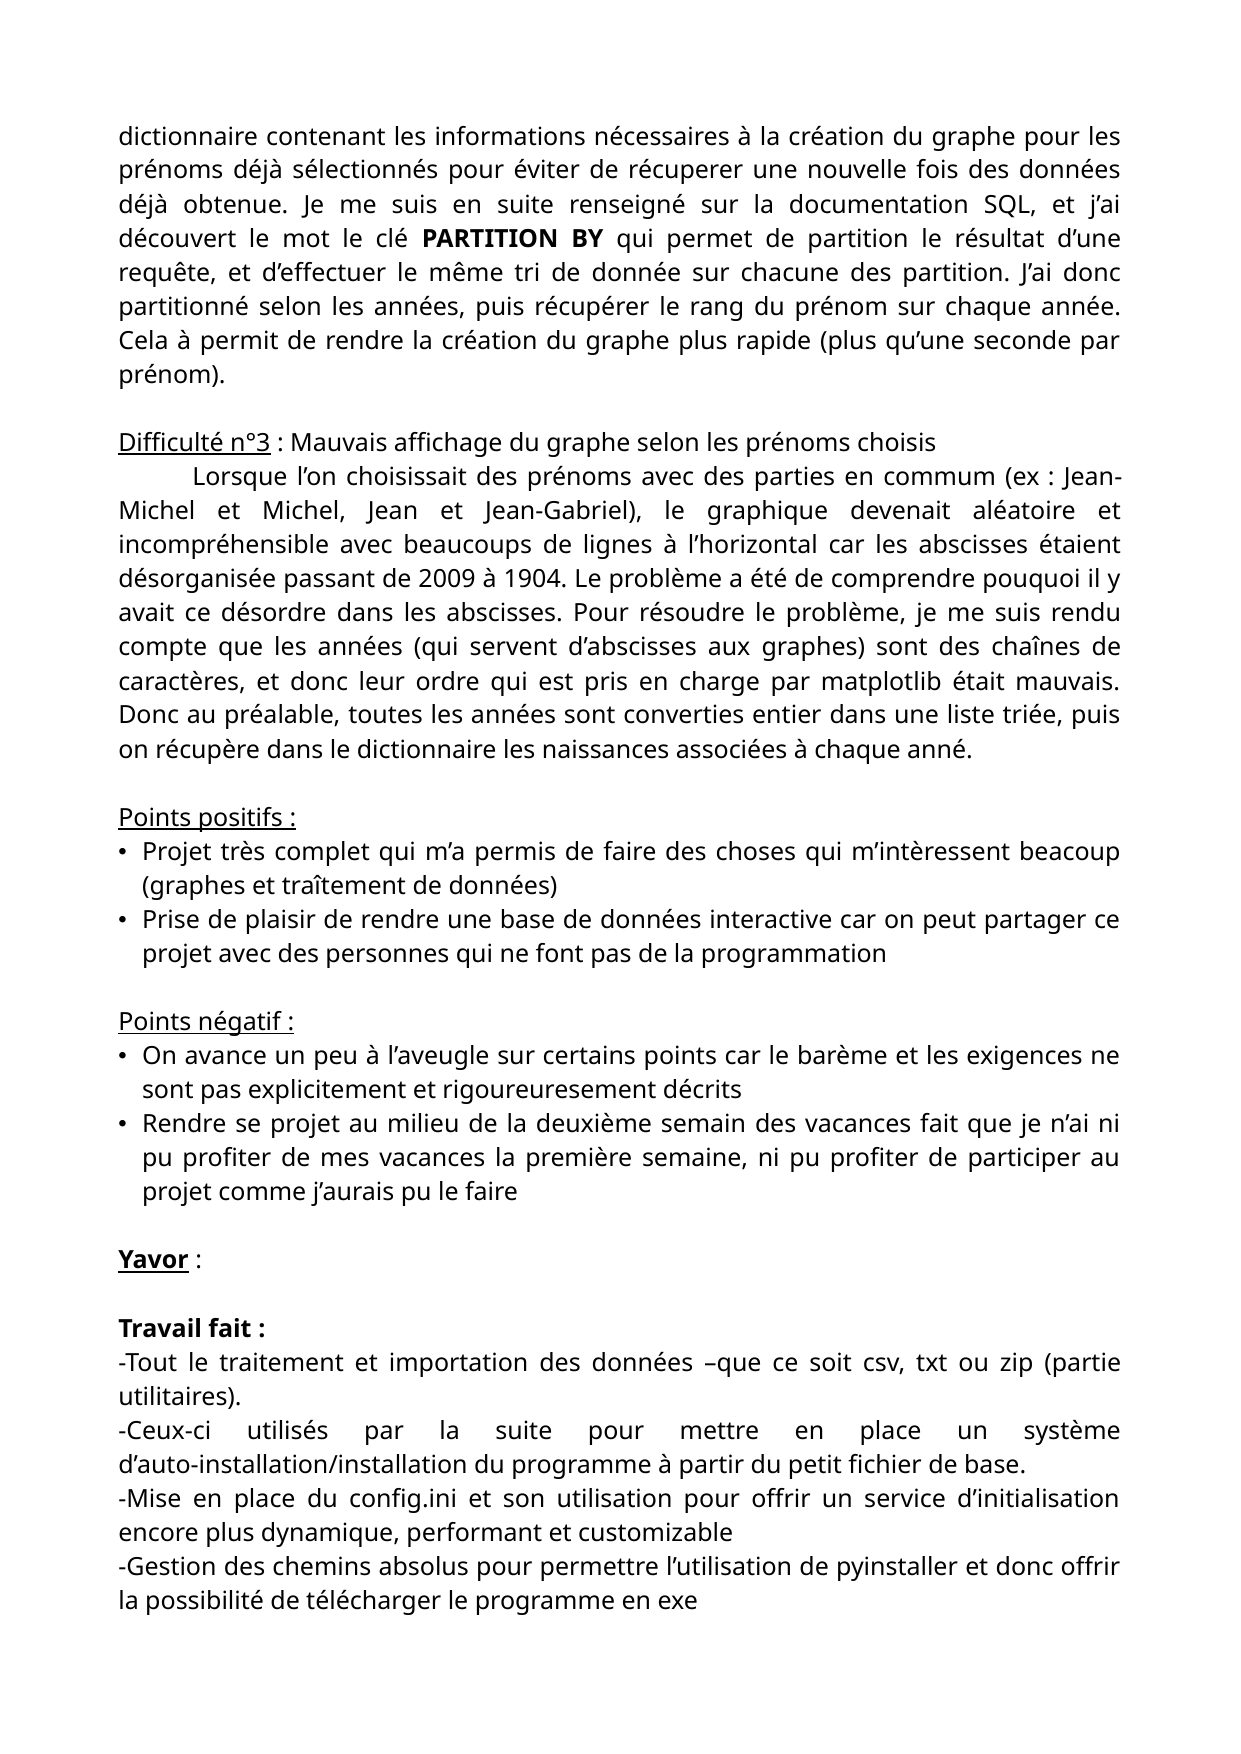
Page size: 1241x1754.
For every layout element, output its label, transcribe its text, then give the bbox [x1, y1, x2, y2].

list Rendre se projet au milieu de la deuxième semain des vacances fait que je n’ai ni pu profiter de mes vacances la première semaine, ni pu profiter de participer au projet comme j’aurais pu le faire [118, 1106, 1122, 1208]
text Points négatif : [118, 1004, 1122, 1038]
text Difficulté n°3 : Mauvais affichage du graphe selon les prénoms choisis [118, 425, 1122, 459]
text Travail fait : [118, 1310, 1122, 1344]
text Lorsque l’on choisissait des prénoms avec des parties en commum (ex : Jean-Michel et Michel, Jean et Jean-Gabriel), le graphique devenait aléatoire et incompréhensible avec beaucoups de lignes à l’horizontal car les abscisses étaient désorganisée passant de 2009 à 1904. Le problème a été de comprendre pouquoi il y avait ce désordre dans les abscisses. Pour résoudre le problème, je me suis rendu compte que les années (qui servent d’abscisses aux graphes) sont des chaînes de caractères, et donc leur ordre qui est pris en charge par matplotlib était mauvais. Donc au préalable, toutes les années sont converties entier dans une liste triée, puis on récupère dans le dictionnaire les naissances associées à chaque anné. [118, 459, 1122, 765]
text -Tout le traitement et importation des données –que ce soit csv, txt ou zip (partie utilitaires). [118, 1344, 1122, 1412]
list Projet très complet qui m’a permis de faire des choses qui m’intèressent beacoup (graphes et traîtement de données) [118, 833, 1122, 902]
text -Gestion des chemins absolus pour permettre l’utilisation de pyinstaller et donc offrir la possibilité de télécharger le programme en exe [118, 1549, 1122, 1617]
list On avance un peu à l’aveugle sur certains points car le barème et les exigences ne sont pas explicitement et rigoureuresement décrits [118, 1038, 1122, 1106]
text dictionnaire contenant les informations nécessaires à la création du graphe pour les prénoms déjà sélectionnés pour éviter de récuperer une nouvelle fois des données déjà obtenue. Je me suis en suite renseigné sur la documentation SQL, et j’ai découvert le mot le clé PARTITION BY qui permet de partition le résultat d’une requête, et d’effectuer le même tri de donnée sur chacune des partition. J’ai donc partitionné selon les années, puis récupérer le rang du prénom sur chaque année. Cela à permit de rendre la création du graphe plus rapide (plus qu’une seconde par prénom). [118, 118, 1122, 391]
text Yavor : [118, 1242, 1122, 1276]
text -Mise en place du config.ini et son utilisation pour offrir un service d’initialisation encore plus dynamique, performant et customizable [118, 1481, 1122, 1549]
list Prise de plaisir de rendre une base de données interactive car on peut partager ce projet avec des personnes qui ne font pas de la programmation [118, 902, 1122, 970]
text -Ceux-ci utilisés par la suite pour mettre en place un système d’auto-installation/installation du programme à partir du petit fichier de base. [118, 1412, 1122, 1481]
text Points positifs : [118, 799, 1122, 833]
